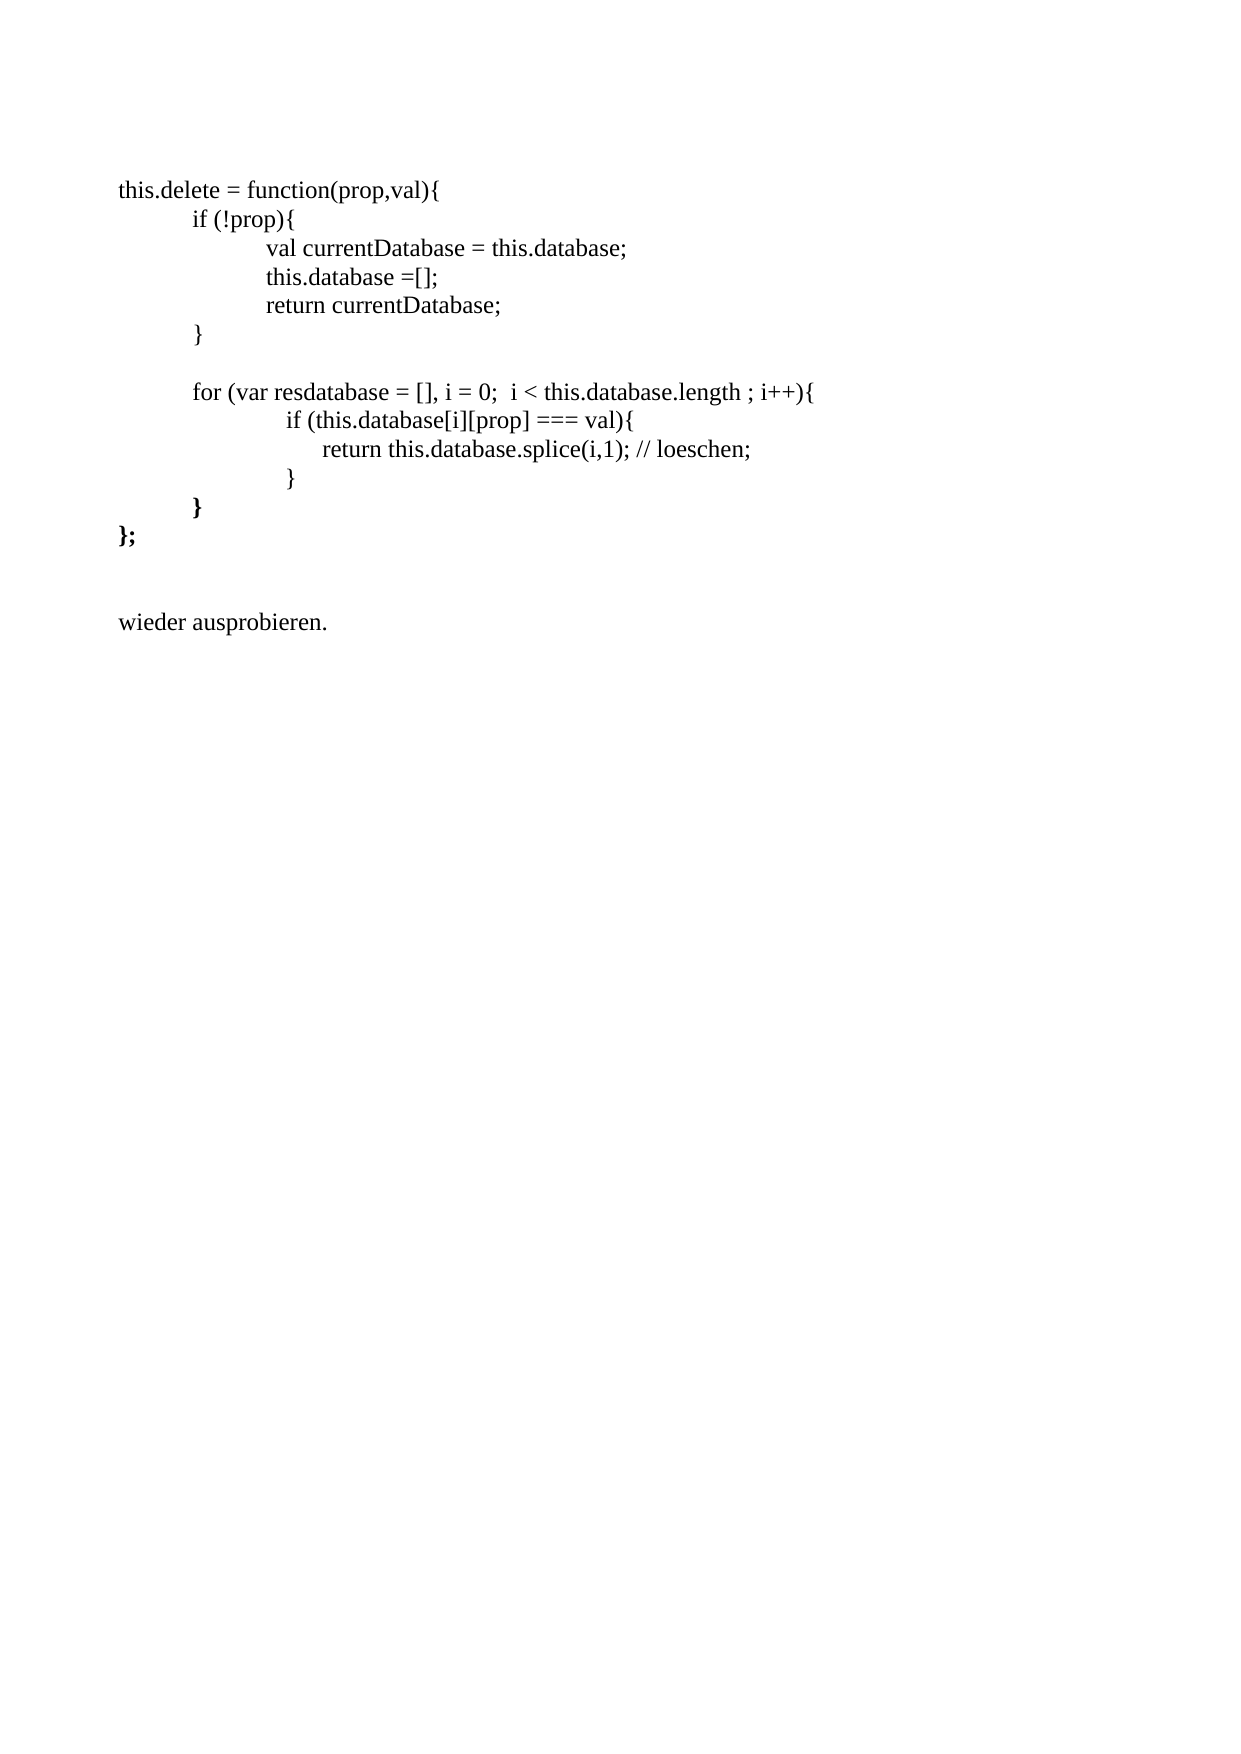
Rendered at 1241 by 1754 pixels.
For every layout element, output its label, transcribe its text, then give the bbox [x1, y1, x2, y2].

text } [118, 463, 1122, 492]
text val currentDatabase = this.database; [118, 233, 1122, 262]
text return this.database.splice(i,1); // loeschen; [118, 434, 1122, 463]
text }; [118, 521, 1122, 549]
text this.database =[]; [118, 262, 1122, 291]
text if (this.database[i][prop] === val){ [118, 406, 1122, 434]
text return currentDatabase; [118, 291, 1122, 319]
text } [118, 492, 1122, 521]
text wieder ausprobieren. [118, 607, 1122, 636]
text for (var resdatabase = [], i = 0; i < this.database.length ; i++){ [118, 377, 1122, 406]
text if (!prop){ [118, 204, 1122, 233]
text this.delete = function(prop,val){ [118, 176, 1122, 204]
text } [118, 319, 1122, 348]
